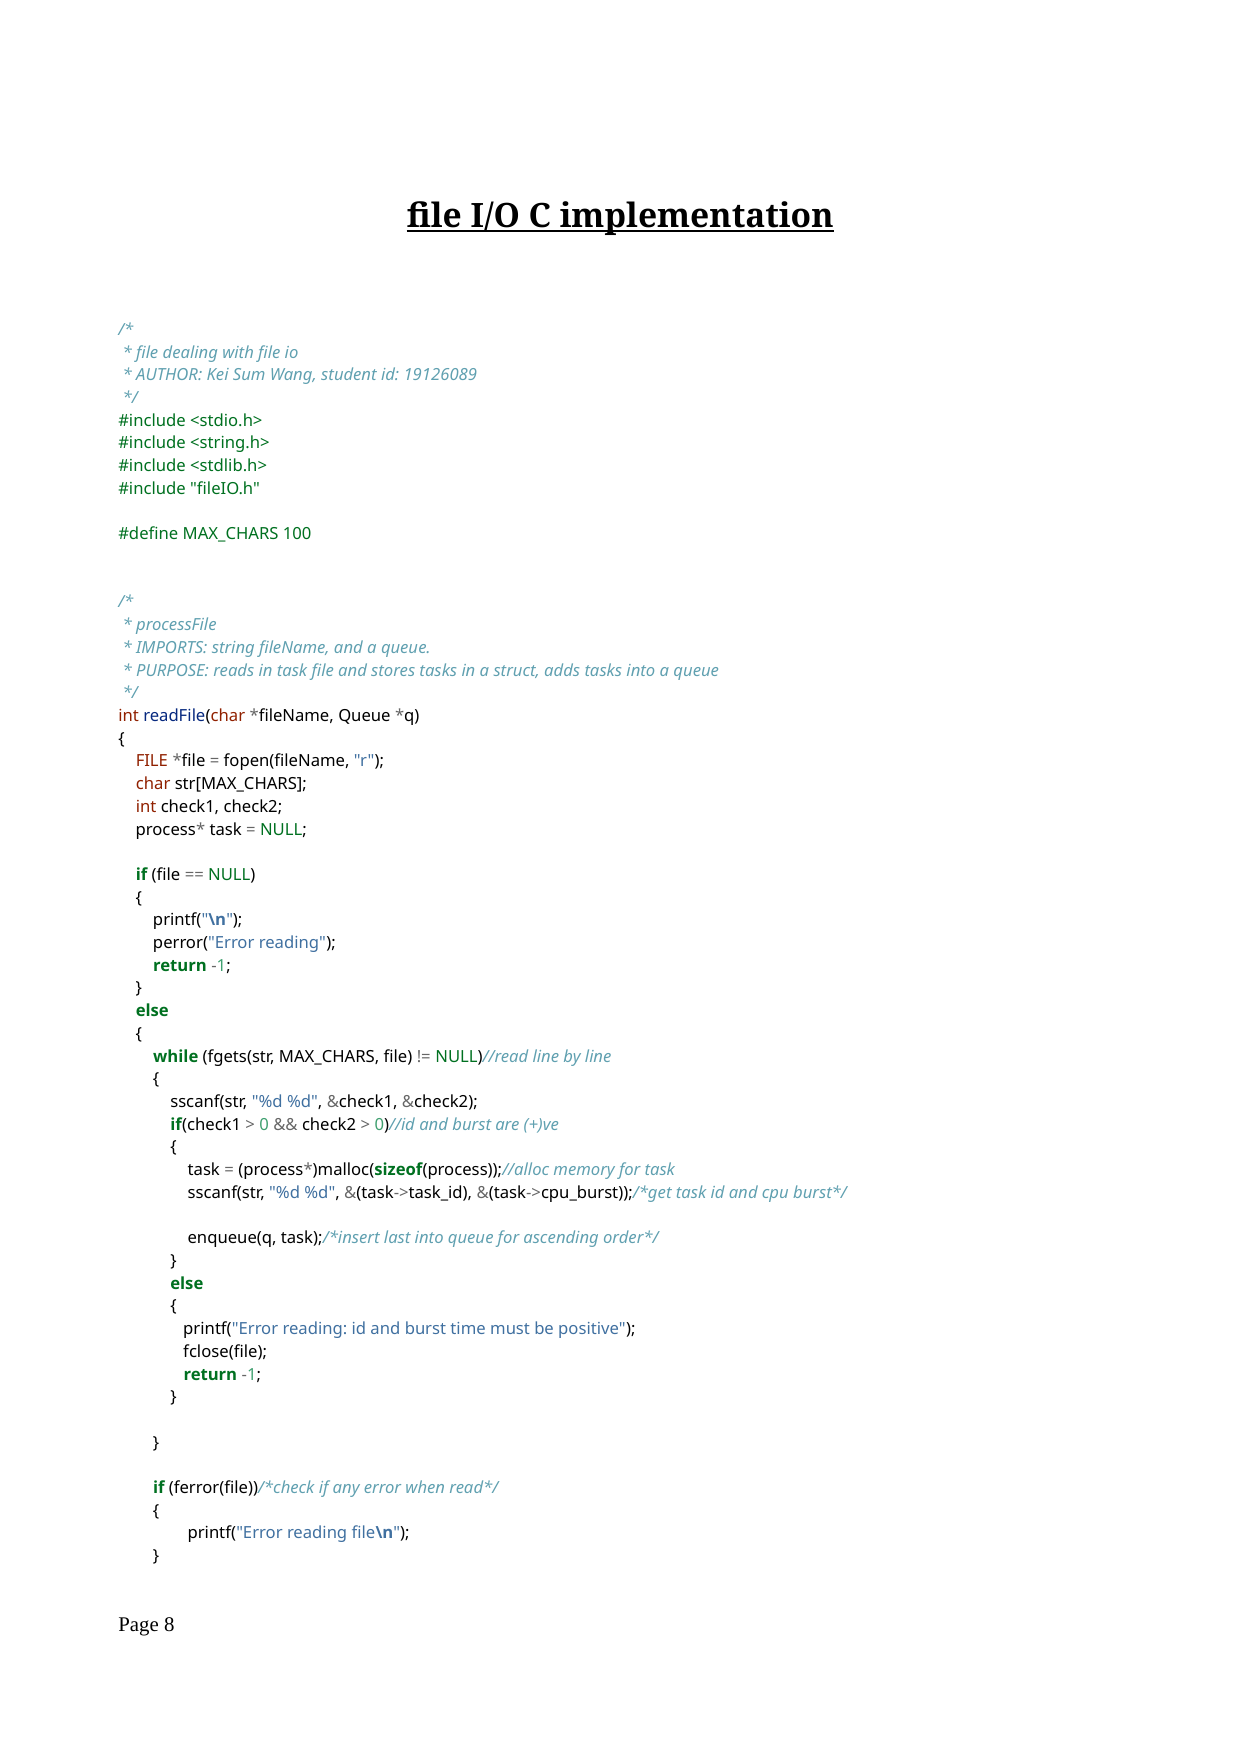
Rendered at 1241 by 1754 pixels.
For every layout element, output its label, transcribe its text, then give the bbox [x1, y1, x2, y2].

text task = (process*)malloc(sizeof(process));//alloc memory for task [118, 1158, 1122, 1180]
text * PURPOSE: reads in task file and stores tasks in a struct, adds tasks into a queue [118, 658, 1122, 681]
text #include <string.h> [118, 431, 1122, 454]
text int readFile(char *fileName, Queue *q) [118, 703, 1122, 726]
text * AUTHOR: Kei Sum Wang, student id: 19126089 [118, 363, 1122, 386]
text } [118, 1248, 1122, 1271]
text printf("Error reading: id and burst time must be positive"); [118, 1317, 1122, 1339]
text } [118, 1544, 1122, 1566]
text /* [118, 590, 1122, 613]
text if(check1 > 0 && check2 > 0)//id and burst are (+)ve [118, 1112, 1122, 1135]
text fclose(file); [118, 1339, 1122, 1362]
text { [118, 1021, 1122, 1044]
text #include "fileIO.h" [118, 476, 1122, 499]
text if (ferror(file))/*check if any error when read*/ [118, 1476, 1122, 1498]
text perror("Error reading"); [118, 931, 1122, 953]
text } [118, 976, 1122, 999]
text #define MAX_CHARS 100 [118, 522, 1122, 544]
text #include <stdio.h> [118, 408, 1122, 431]
text /* [118, 317, 1122, 340]
text } [118, 1430, 1122, 1453]
text int check1, check2; [118, 794, 1122, 817]
text printf("Error reading file\n"); [118, 1521, 1122, 1544]
text printf("\n"); [118, 908, 1122, 931]
text * IMPORTS: string fileName, and a queue. [118, 635, 1122, 658]
text * file dealing with file io [118, 340, 1122, 363]
text while (fgets(str, MAX_CHARS, file) != NULL)//read line by line [118, 1044, 1122, 1067]
text */ [118, 386, 1122, 408]
text */ [118, 681, 1122, 703]
text { [118, 1135, 1122, 1158]
text #include <stdlib.h> [118, 454, 1122, 476]
text enqueue(q, task);/*insert last into queue for ascending order*/ [118, 1226, 1122, 1248]
text else [118, 1271, 1122, 1294]
text { [118, 726, 1122, 749]
text else [118, 999, 1122, 1021]
text { [118, 885, 1122, 908]
text sscanf(str, "%d %d", &(task->task_id), &(task->cpu_burst));/*get task id and cpu burst*/ [118, 1180, 1122, 1203]
text process* task = NULL; [118, 817, 1122, 840]
text char str[MAX_CHARS]; [118, 772, 1122, 794]
text if (file == NULL) [118, 862, 1122, 885]
text return -1; [118, 953, 1122, 976]
text { [118, 1294, 1122, 1317]
text sscanf(str, "%d %d", &check1, &check2); [118, 1089, 1122, 1112]
text return -1; [118, 1362, 1122, 1385]
text * processFile [118, 613, 1122, 635]
subtitle file I/O C implementation [118, 191, 1122, 237]
text { [118, 1067, 1122, 1089]
text } [118, 1385, 1122, 1407]
text FILE *file = fopen(fileName, "r"); [118, 749, 1122, 772]
text { [118, 1498, 1122, 1521]
